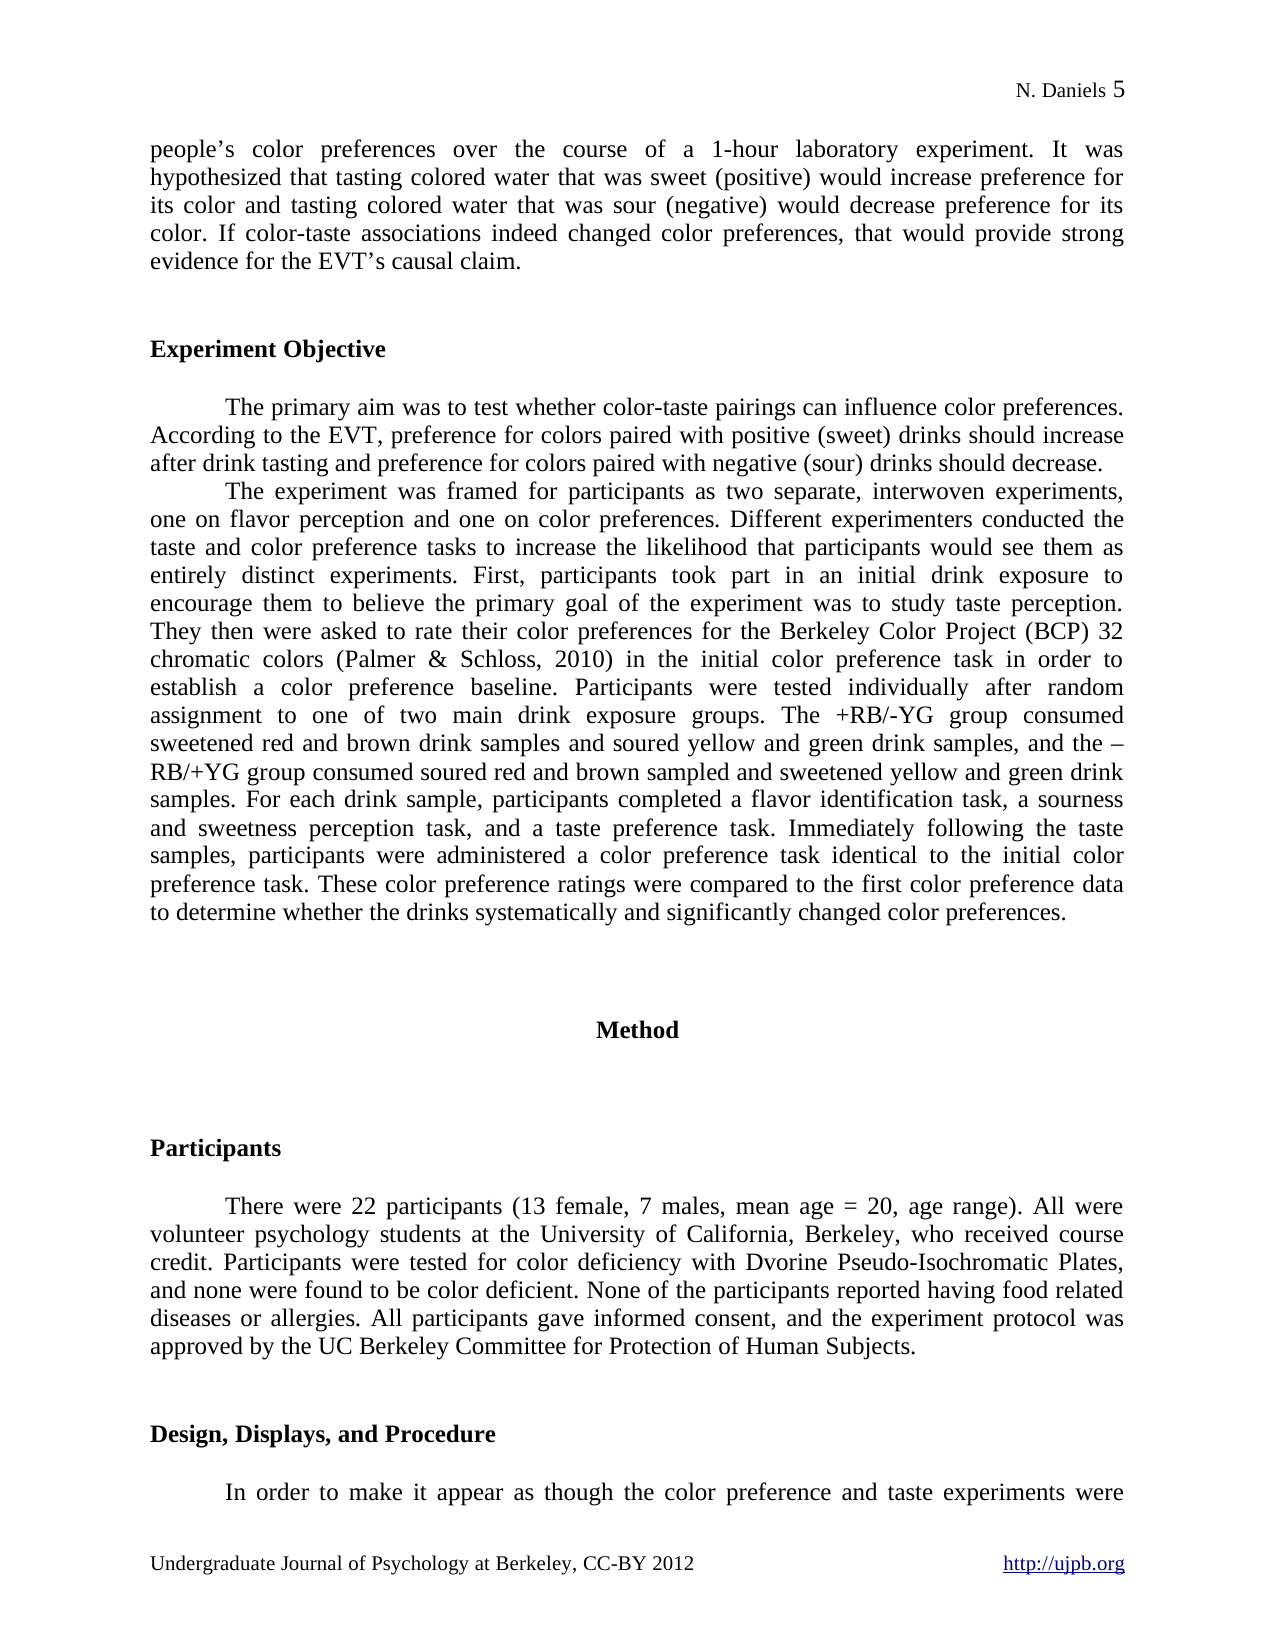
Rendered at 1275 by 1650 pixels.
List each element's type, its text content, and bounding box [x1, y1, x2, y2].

text The primary aim was to test whether color-taste pairings can influence color preferences. According to the EVT, preference for colors paired with positive (sweet) drinks should increase after drink tasting and preference for colors paired with negative (sour) drinks should decrease. [150, 393, 1125, 477]
subtitle Participants [150, 1133, 1125, 1162]
subtitle Experiment Objective [150, 335, 1125, 363]
text people’s color preferences over the course of a 1-hour laboratory experiment. It was hypothesized that tasting colored water that was sweet (positive) would increase preference for its color and tasting colored water that was sour (negative) would decrease preference for its color. If color-taste associations indeed changed color preferences, that would provide strong evidence for the EVT’s causal claim. [150, 135, 1125, 275]
text In order to make it appear as though the color preference and taste experiments were [150, 1478, 1125, 1506]
text The experiment was framed for participants as two separate, interwoven experiments, one on flavor perception and one on color preferences. Different experimenters conducted the taste and color preference tasks to increase the likelihood that participants would see them as entirely distinct experiments. First, participants took part in an initial drink exposure to encourage them to believe the primary goal of the experiment was to study taste perception. They then were asked to rate their color preferences for the Berkeley Color Project (BCP) 32 chromatic colors (Palmer & Schloss, 2010) in the initial color preference task in order to establish a color preference baseline. Participants were tested individually after random assignment to one of two main drink exposure groups. The +RB/-YG group consumed sweetened red and brown drink samples and soured yellow and green drink samples, and the –RB/+YG group consumed soured red and brown sampled and sweetened yellow and green drink samples. For each drink sample, participants completed a flavor identification task, a sourness and sweetness perception task, and a taste preference task. Immediately following the taste samples, participants were administered a color preference task identical to the initial color preference task. These color preference ratings were compared to the first color preference data to determine whether the drinks systematically and significantly changed color preferences. [150, 477, 1125, 926]
subtitle Design, Displays, and Procedure [150, 1420, 1125, 1448]
subtitle Method [300, 1016, 975, 1043]
text There were 22 participants (13 female, 7 males, mean age = 20, age range). All were volunteer psychology students at the University of California, Berkeley, who received course credit. Participants were tested for color deficiency with Dvorine Pseudo-Isochromatic Plates, and none were found to be color deficient. None of the participants reported having food related diseases or allergies. All participants gave informed consent, and the experiment protocol was approved by the UC Berkeley Committee for Protection of Human Subjects. [150, 1192, 1125, 1360]
